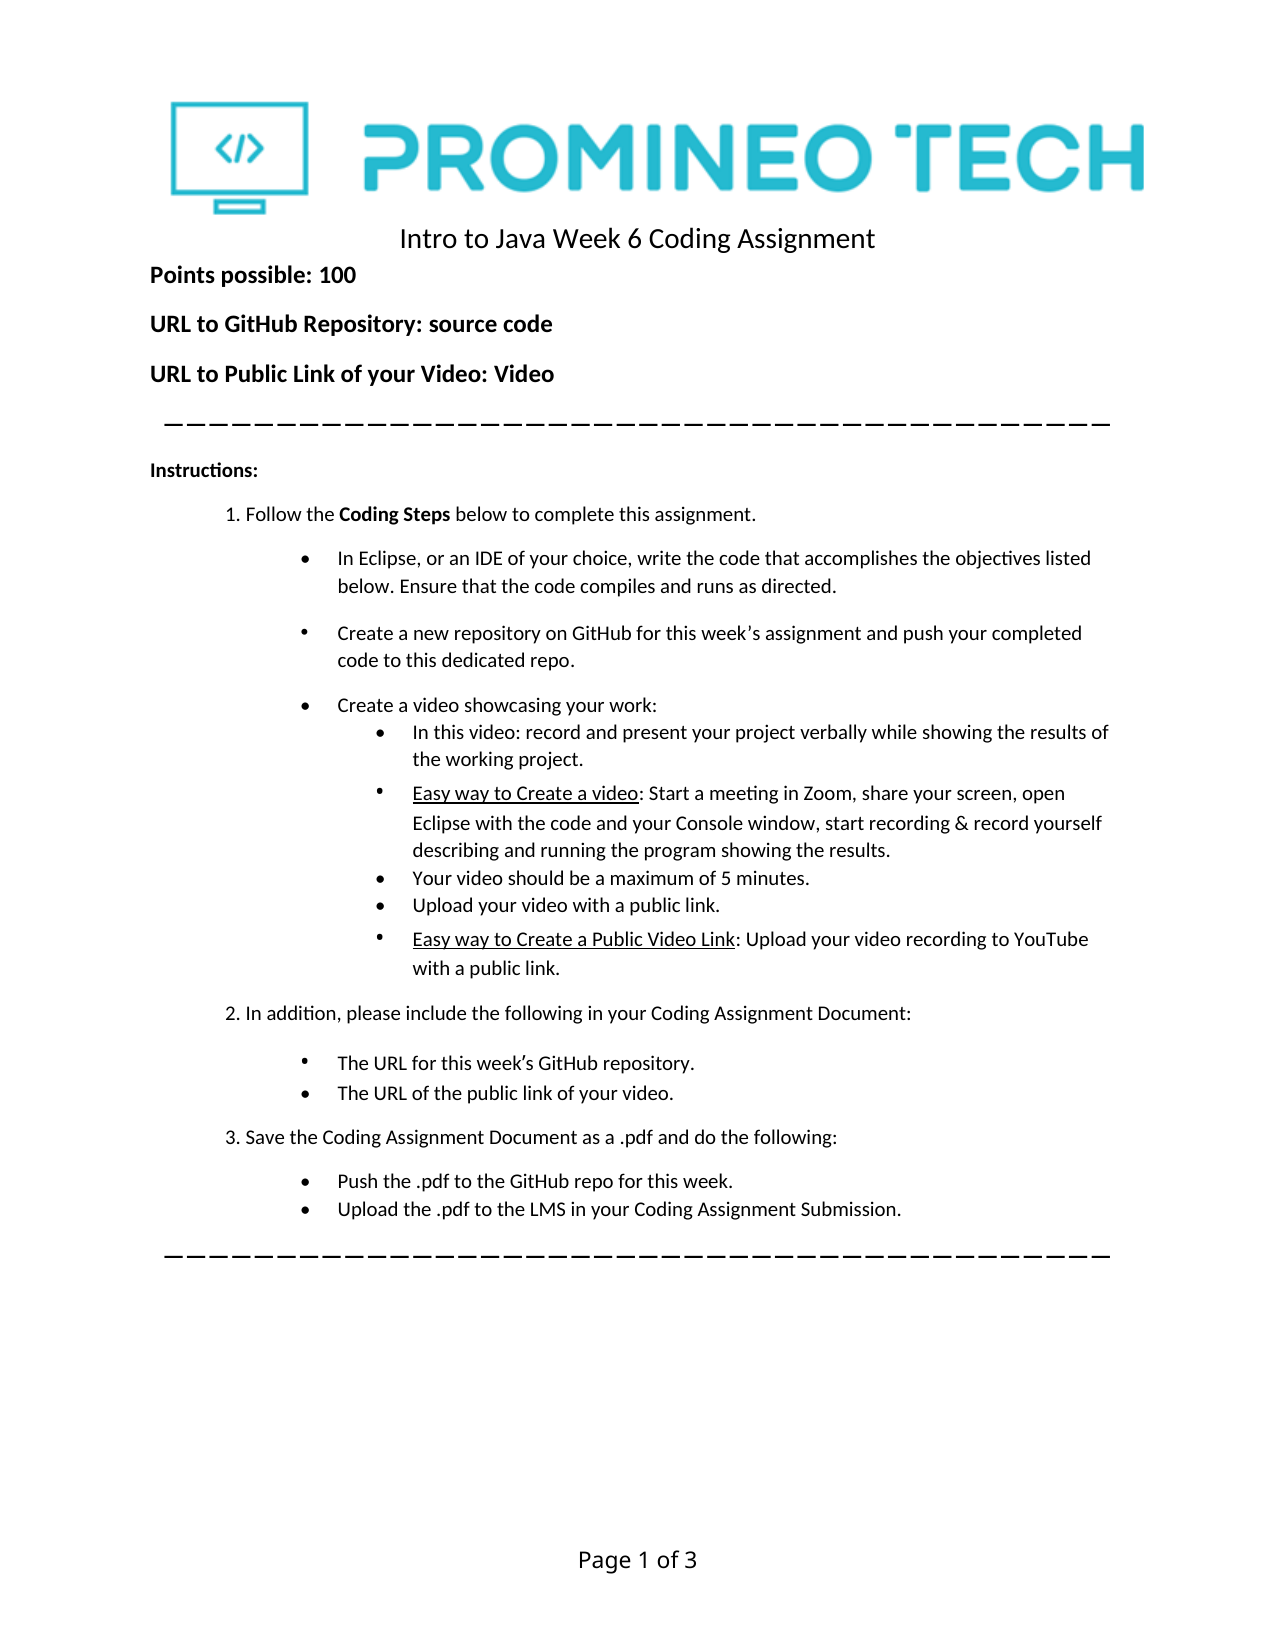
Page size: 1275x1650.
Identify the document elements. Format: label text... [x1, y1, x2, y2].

text —————————————————————————————————————————— [150, 408, 1125, 438]
text —————————————————————————————————————————— [150, 1240, 1125, 1271]
list Push the .pdf to the GitHub repo for this week. [300, 1169, 1125, 1194]
list The URL of the public link of your video. [300, 1081, 1125, 1106]
text 1. Follow the Coding Steps below to complete this assignment. [225, 501, 1125, 527]
list The URL for this week’s GitHub repository. [300, 1044, 1125, 1078]
list In Eclipse, or an IDE of your choice, write the code that accomplishes the objectives listed below. Ensure that the code compiles and runs as directed. [300, 546, 1125, 598]
list Create a video showcasing your work: [300, 692, 1125, 717]
text 2. In addition, please include the following in your Coding Assignment Document: [225, 1000, 1125, 1025]
text URL to Public Link of your Video: Video [150, 358, 1125, 389]
list Upload your video with a public link. [375, 892, 1125, 918]
text 3. Save the Coding Assignment Document as a .pdf and do the following: [225, 1124, 1125, 1150]
list Upload the .pdf to the LMS in your Coding Assignment Submission. [300, 1196, 1125, 1221]
list In this video: record and present your project verbally while showing the results of the working project. [375, 719, 1125, 772]
list Create a new repository on GitHub for this week’s assignment and push your completed code to this dedicated repo. [300, 617, 1125, 673]
picture [168, 100, 1144, 218]
text Instructions: [150, 457, 1125, 483]
list Easy way to Create a video: Start a meeting in Zoom, share your screen, open Eclipse with the code and your Console window, start recording & record yourself describing and running the program showing the results. [375, 774, 1125, 863]
text URL to GitHub Repository: source code [150, 309, 1125, 339]
text Points possible: 100 [150, 259, 1125, 289]
list Your video should be a maximum of 5 minutes. [375, 865, 1125, 890]
list Easy way to Create a Public Video Link: Upload your video recording to YouTube with a public link. [375, 919, 1125, 981]
